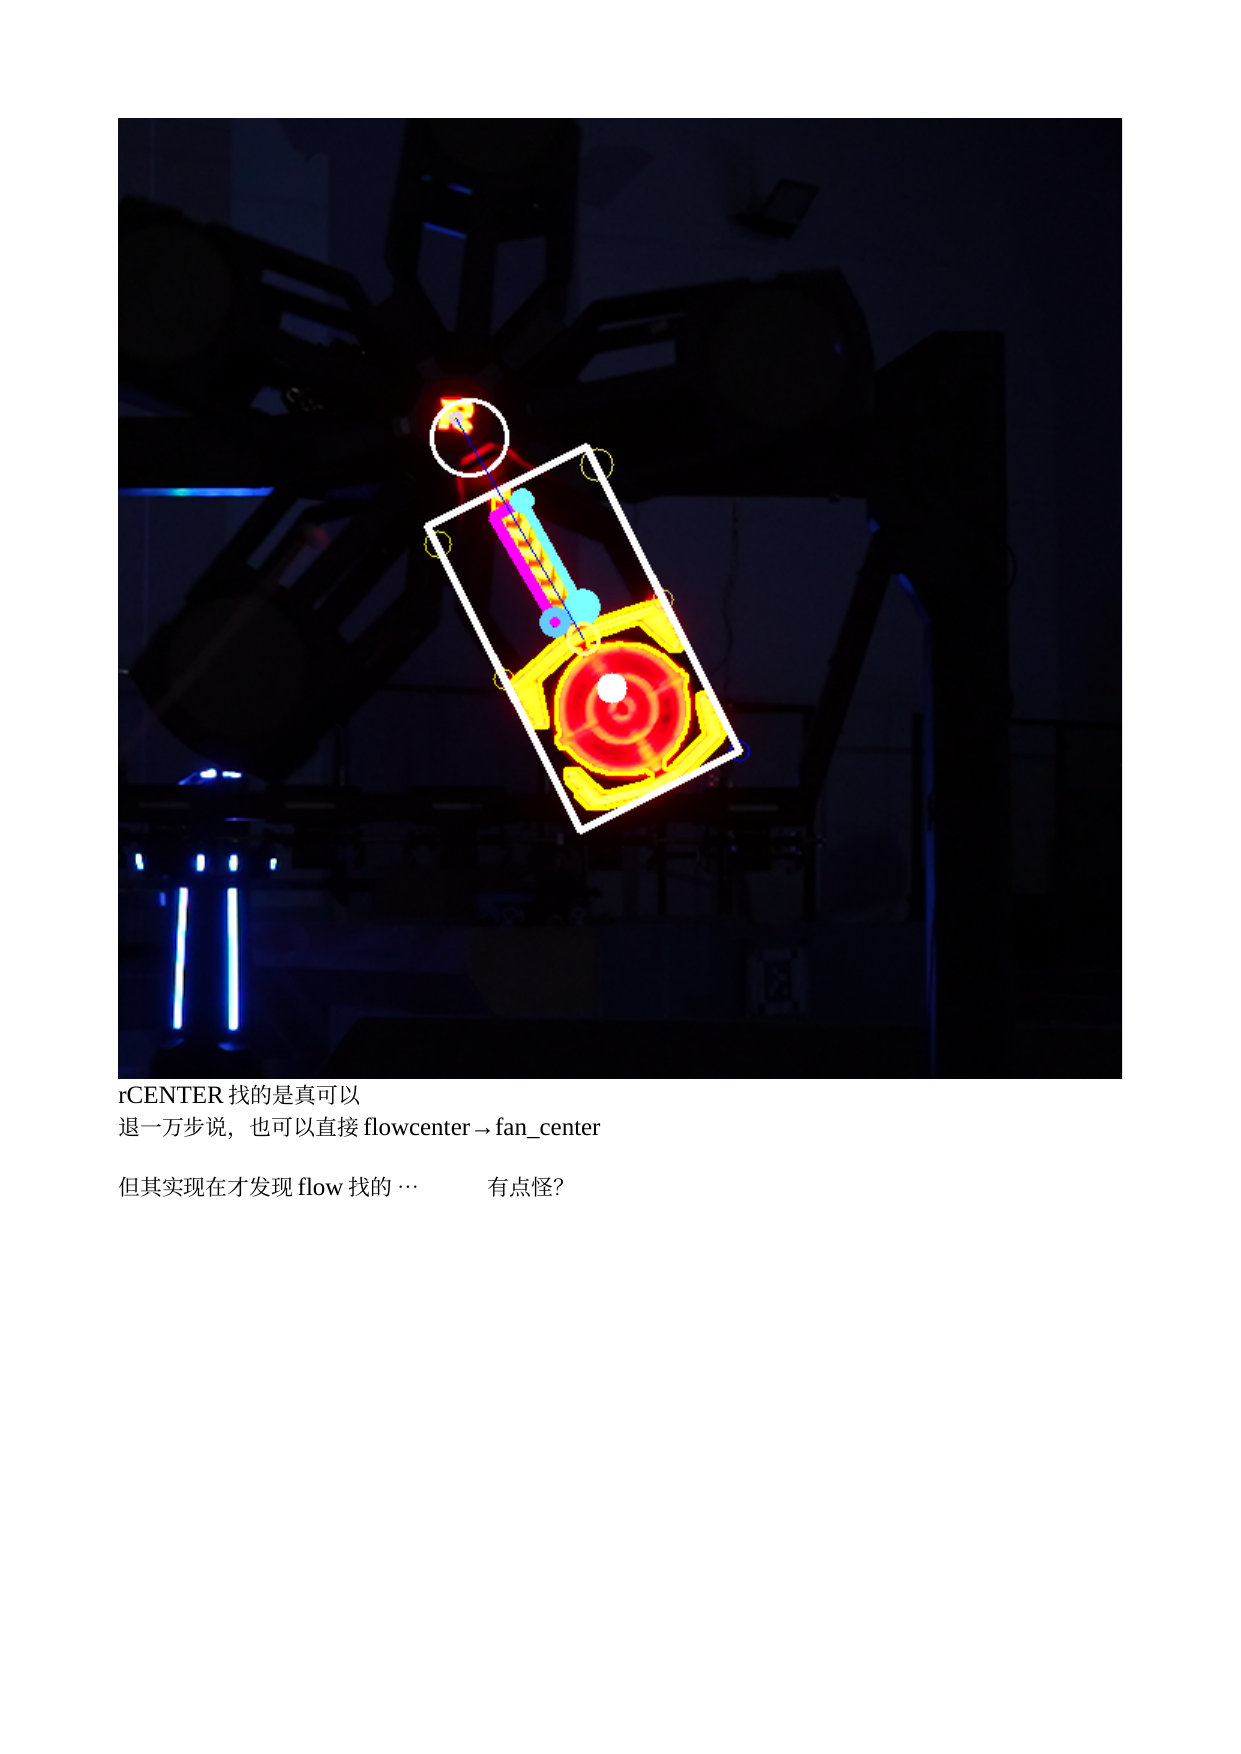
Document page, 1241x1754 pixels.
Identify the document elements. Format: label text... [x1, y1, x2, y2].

picture [118, 118, 1123, 1079]
text 但其实现在才发现flow找的 … 有点怪？ [118, 1170, 1122, 1202]
text 退一万步说，也可以直接flowcenter→fan_center [118, 1110, 1122, 1141]
text rCENTER找的是真可以 [118, 1079, 1122, 1110]
